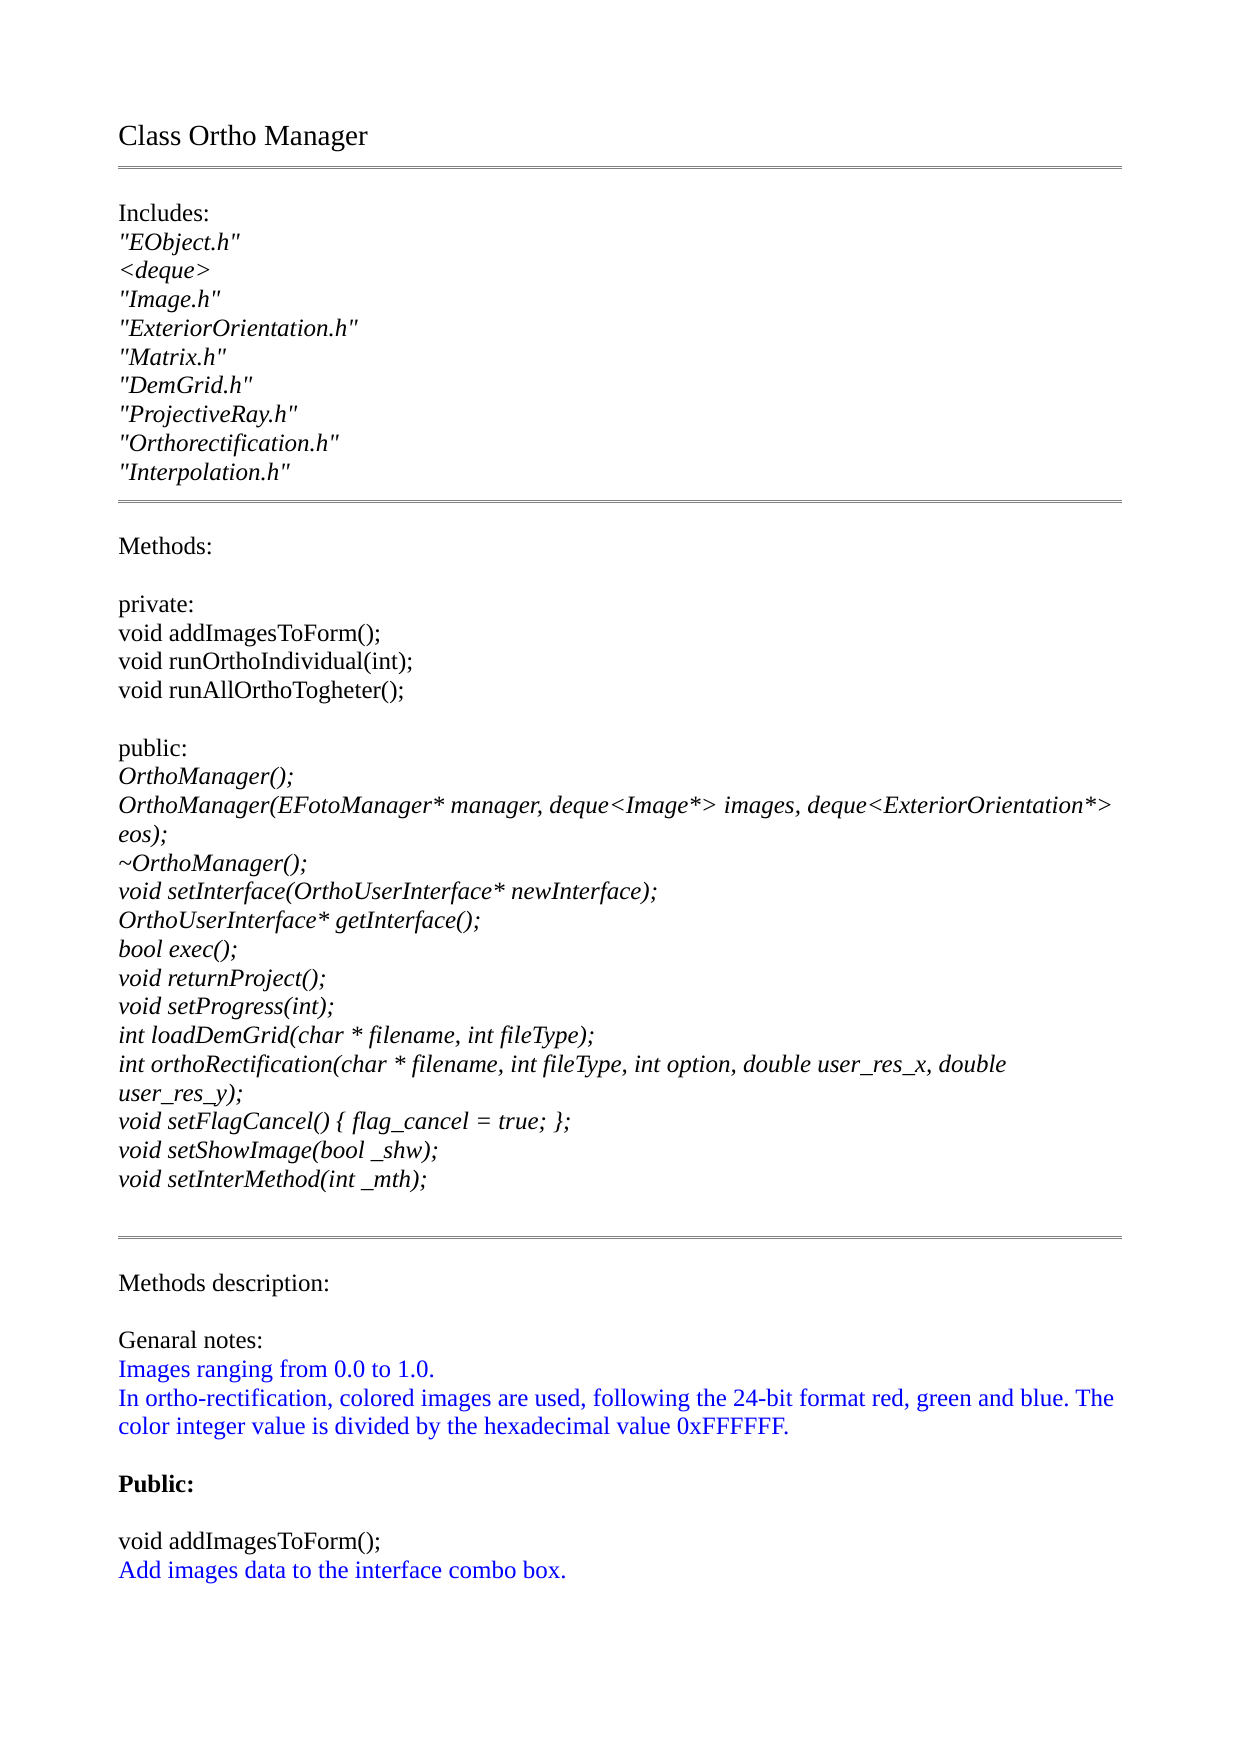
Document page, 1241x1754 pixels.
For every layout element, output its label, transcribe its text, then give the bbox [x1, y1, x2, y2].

text OrthoManager(EFotoManager* manager, deque<Image*> images, deque<ExteriorOrientation*> eos); [118, 790, 1122, 848]
text void addImagesToForm(); [118, 618, 1122, 646]
text <deque> [118, 255, 1122, 284]
text "ExteriorOrientation.h" [118, 313, 1122, 342]
text In ortho-rectification, colored images are used, following the 24-bit format red, green and blue. The color integer value is divided by the hexadecimal value 0xFFFFFF. [118, 1383, 1122, 1440]
text ~OrthoManager(); [118, 848, 1122, 876]
text "Orthorectification.h" [118, 428, 1122, 457]
text Includes: [118, 198, 1122, 227]
text void setProgress(int); [118, 991, 1122, 1020]
text "Matrix.h" [118, 342, 1122, 370]
text void addImagesToForm(); [118, 1526, 1122, 1555]
text void setFlagCancel() { flag_cancel = true; }; [118, 1106, 1122, 1135]
text "Image.h" [118, 284, 1122, 313]
text void returnProject(); [118, 963, 1122, 991]
text void runAllOrthoTogheter(); [118, 675, 1122, 704]
text Public: [118, 1469, 1122, 1498]
text Class Ortho Manager [118, 118, 1122, 152]
text int loadDemGrid(char * filename, int fileType); [118, 1020, 1122, 1049]
text OrthoManager(); [118, 761, 1122, 790]
text void setInterface(OrthoUserInterface* newInterface); [118, 876, 1122, 905]
text Add images data to the interface combo box. [118, 1555, 1122, 1584]
text OrthoUserInterface* getInterface(); [118, 905, 1122, 934]
text void setShowImage(bool _shw); [118, 1135, 1122, 1164]
text Methods description: [118, 1268, 1122, 1296]
text Genaral notes: [118, 1325, 1122, 1354]
text int orthoRectification(char * filename, int fileType, int option, double user_res_x, double user_res_y); [118, 1049, 1122, 1106]
text "Interpolation.h" [118, 457, 1122, 485]
text Methods: [118, 531, 1122, 560]
text "ProjectiveRay.h" [118, 399, 1122, 428]
text public: [118, 733, 1122, 761]
text Images ranging from 0.0 to 1.0. [118, 1354, 1122, 1383]
text void runOrthoIndividual(int); [118, 646, 1122, 675]
text "DemGrid.h" [118, 370, 1122, 399]
text bool exec(); [118, 934, 1122, 963]
text "EObject.h" [118, 227, 1122, 255]
text void setInterMethod(int _mth); [118, 1164, 1122, 1193]
text private: [118, 589, 1122, 618]
